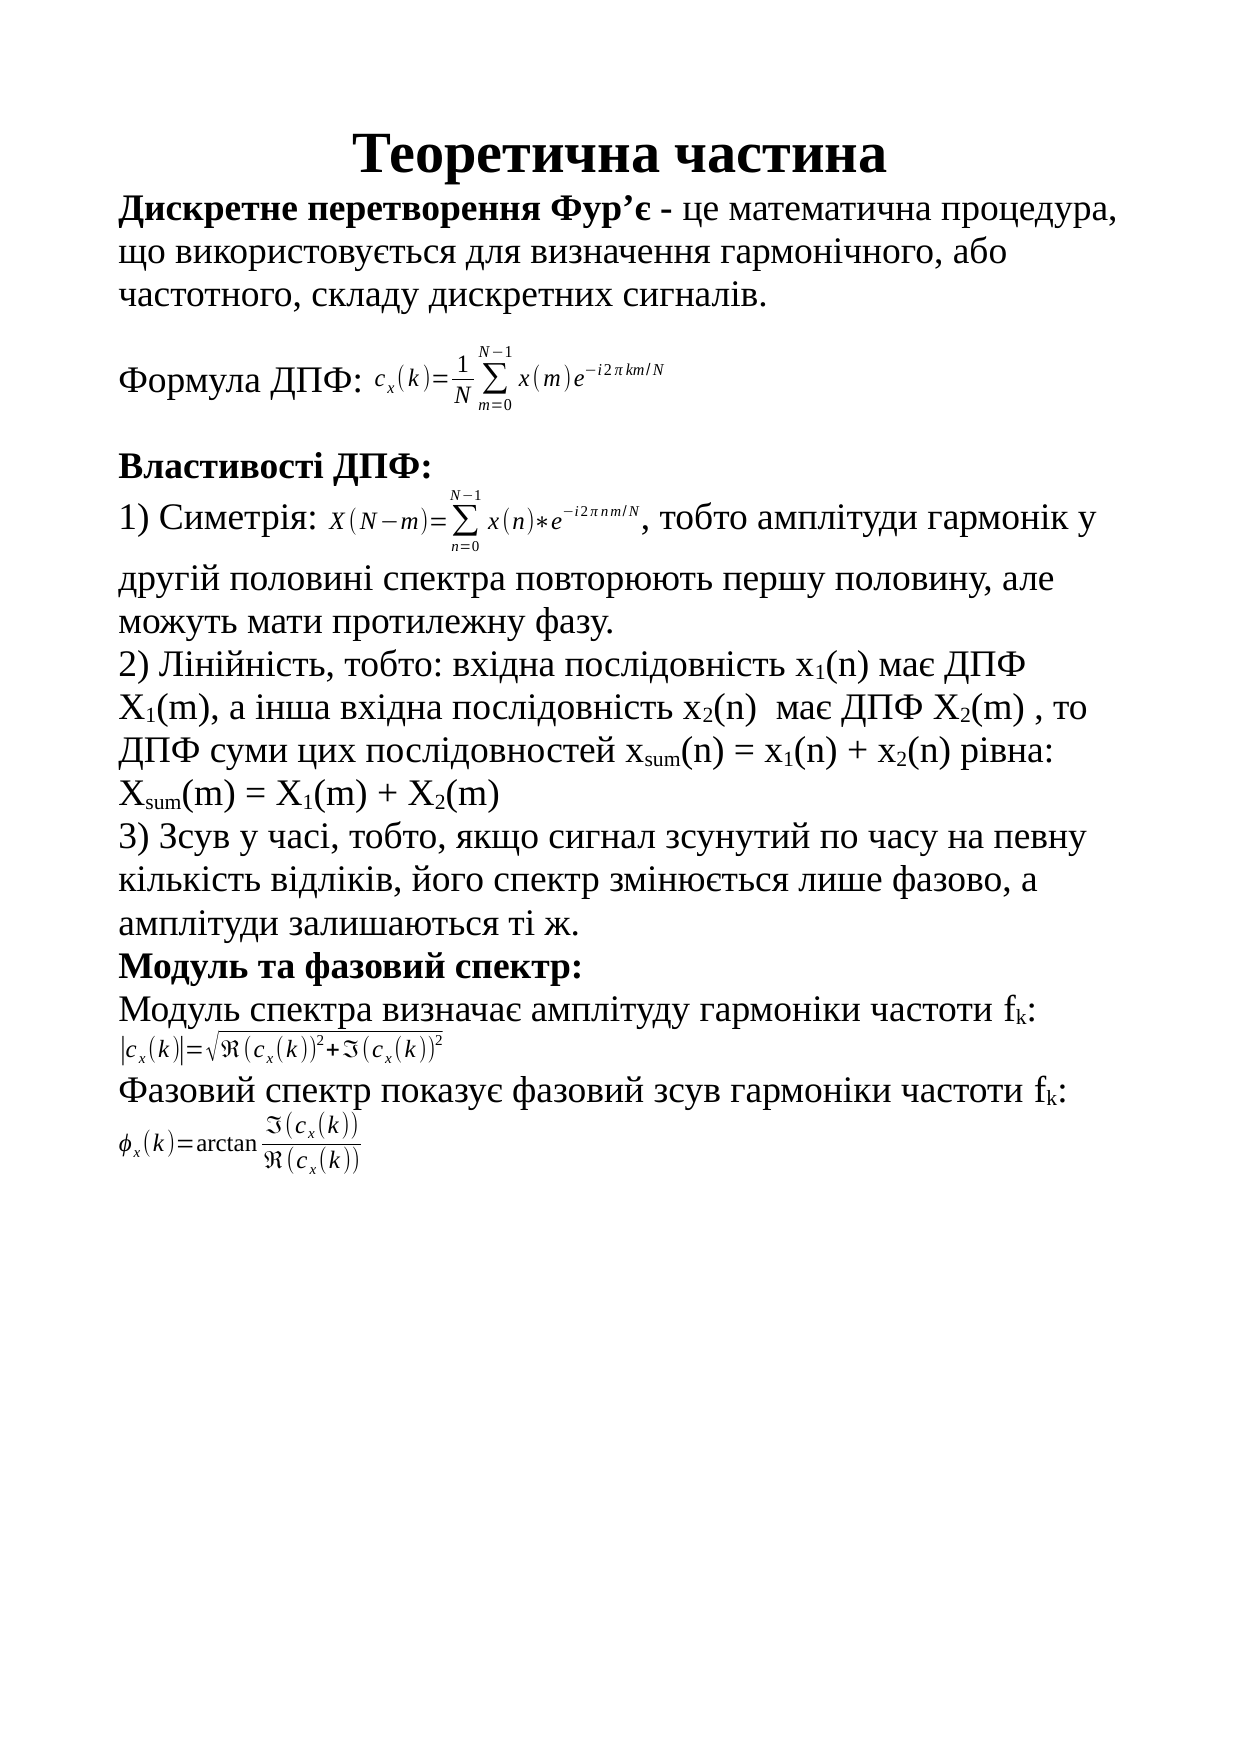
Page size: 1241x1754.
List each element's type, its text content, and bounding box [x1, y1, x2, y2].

text Дискретне перетворення Фур’є - це математична процедура, що використовується для визначення гармонічного, або частотного, складу дискретних сигналів. Формула ДПФ: Властивості ДПФ: 1) Симетрія: , тобто амплітуди гармонік у другій половині спектра повторюють першу половину, але можуть мати протилежну фазу. 2) Лінійність, тобто: вхідна послідовність x1(n) має ДПФ X1(m), а інша вхідна послідовність x2(n) має ДПФ X2(m) , то ДПФ суми цих послідовностей xsum(n) = x1(n) + x2(n) рівна: Xsum(m) = X1(m) + X2(m) 3) Зсув у часі, тобто, якщо сигнал зсунутий по часу на певну кількість відліків, його спектр змінюється лише фазово, а амплітуди залишаються ті ж. Модуль та фазовий спектр: Модуль спектра визначає амплітуду гармоніки частоти fk: [118, 185, 1122, 1067]
text Фазовий спектр показує фазовий зсув гармоніки частоти fk: Постановка задачі прихованої періодичності: Для аналізу сигналу задається інтервал спостереження [0,T], де 𝑇 = 5. Спостереження здійснюються у дискретні моменти часу з кроком Δt=0.01. Метою є визначення суттєвих частот сигналу за допомогою дискретного перетворення Фур’є. Для цього спочатку обчислюється модуль спектра ∣𝑐𝑦(𝑘)∣, а потім знаходяться його локальні максимуми. Частоти, що відповідають цим максимумам, визначають основні гармонійні складові сигналу, тобто суттєві внески у його періодичність. [118, 1067, 1122, 1609]
text Теоретична частина [118, 118, 1122, 185]
